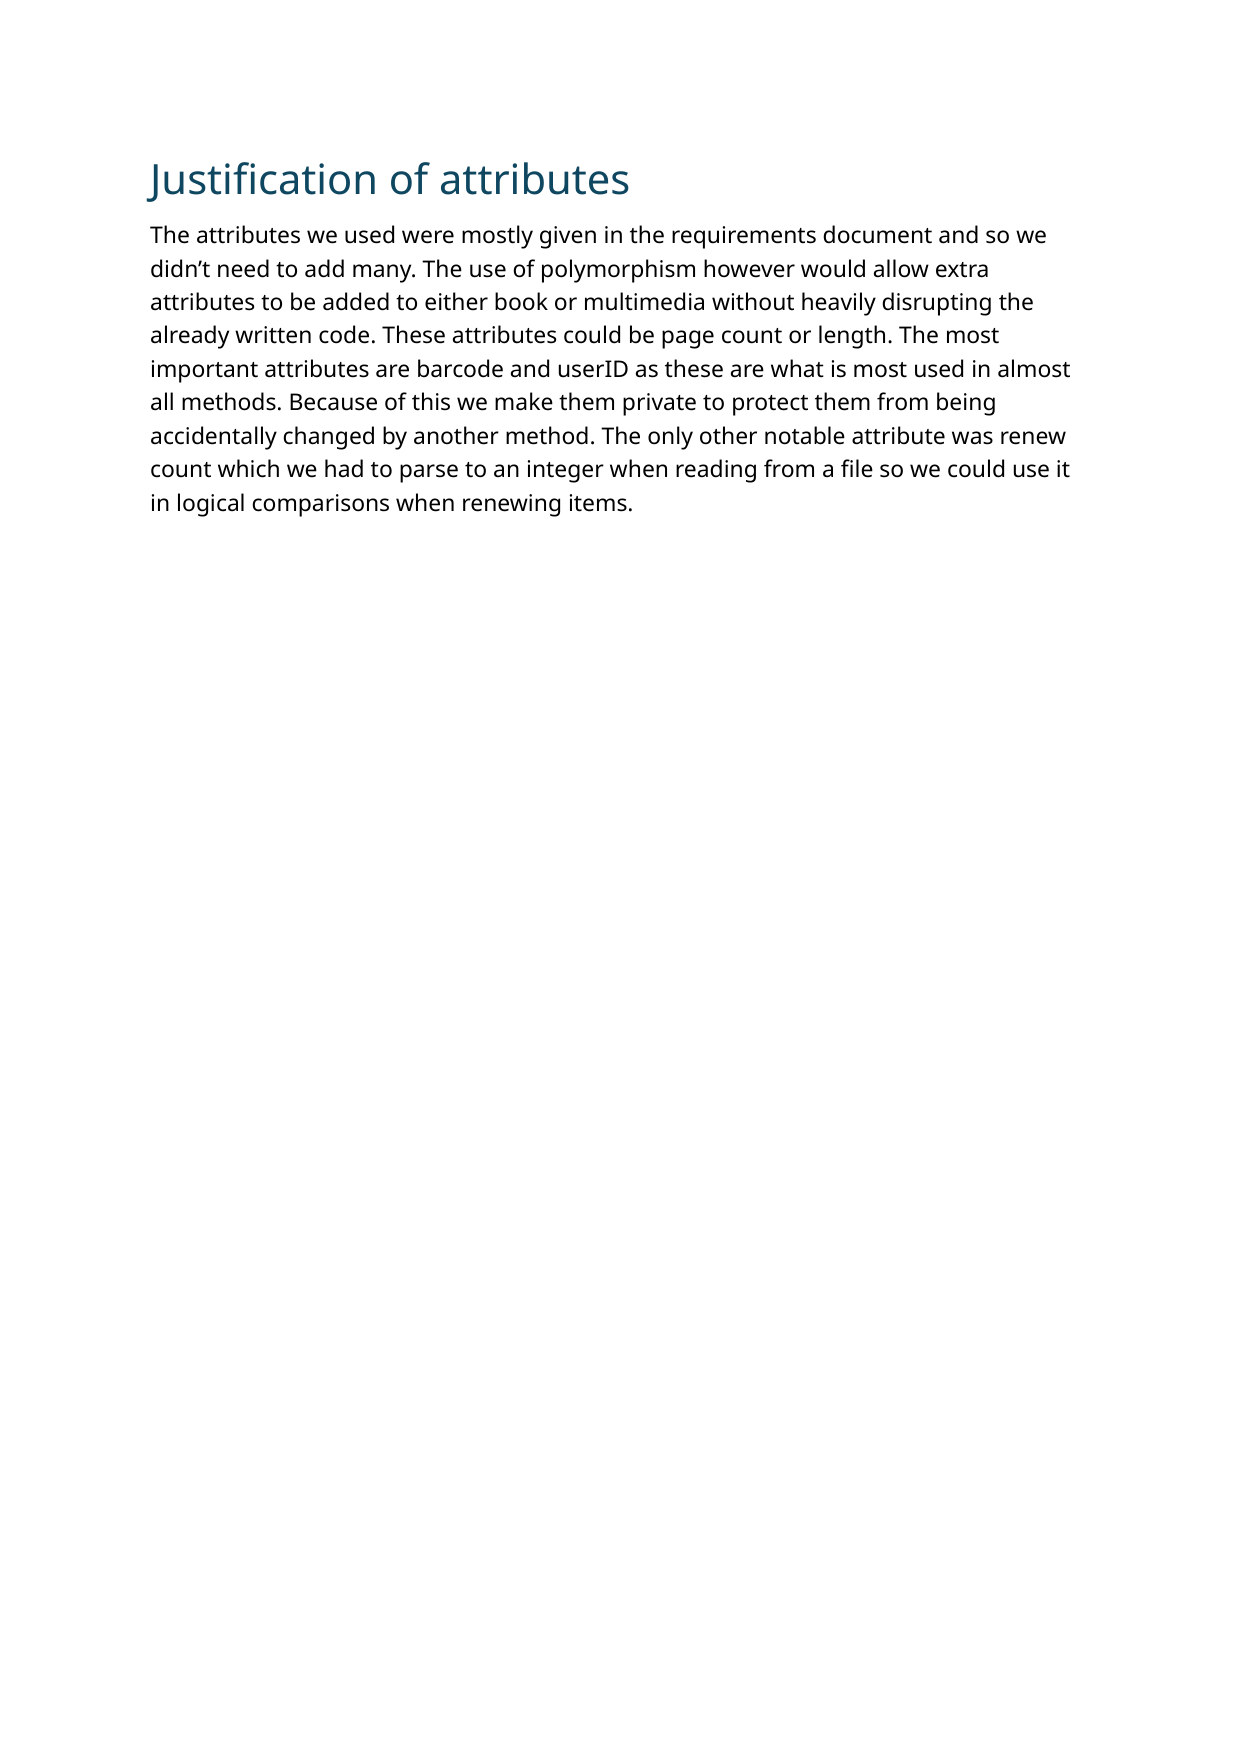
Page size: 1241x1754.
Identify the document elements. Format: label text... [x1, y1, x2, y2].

subtitle Justification of attributes [150, 150, 1090, 207]
text The attributes we used were mostly given in the requirements document and so we didn’t need to add many. The use of polymorphism however would allow extra attributes to be added to either book or multimedia without heavily disrupting the already written code. These attributes could be page count or length. The most important attributes are barcode and userID as these are what is most used in almost all methods. Because of this we make them private to protect them from being accidentally changed by another method. The only other notable attribute was renew count which we had to parse to an integer when reading from a file so we could use it in logical comparisons when renewing items. [150, 219, 1090, 518]
